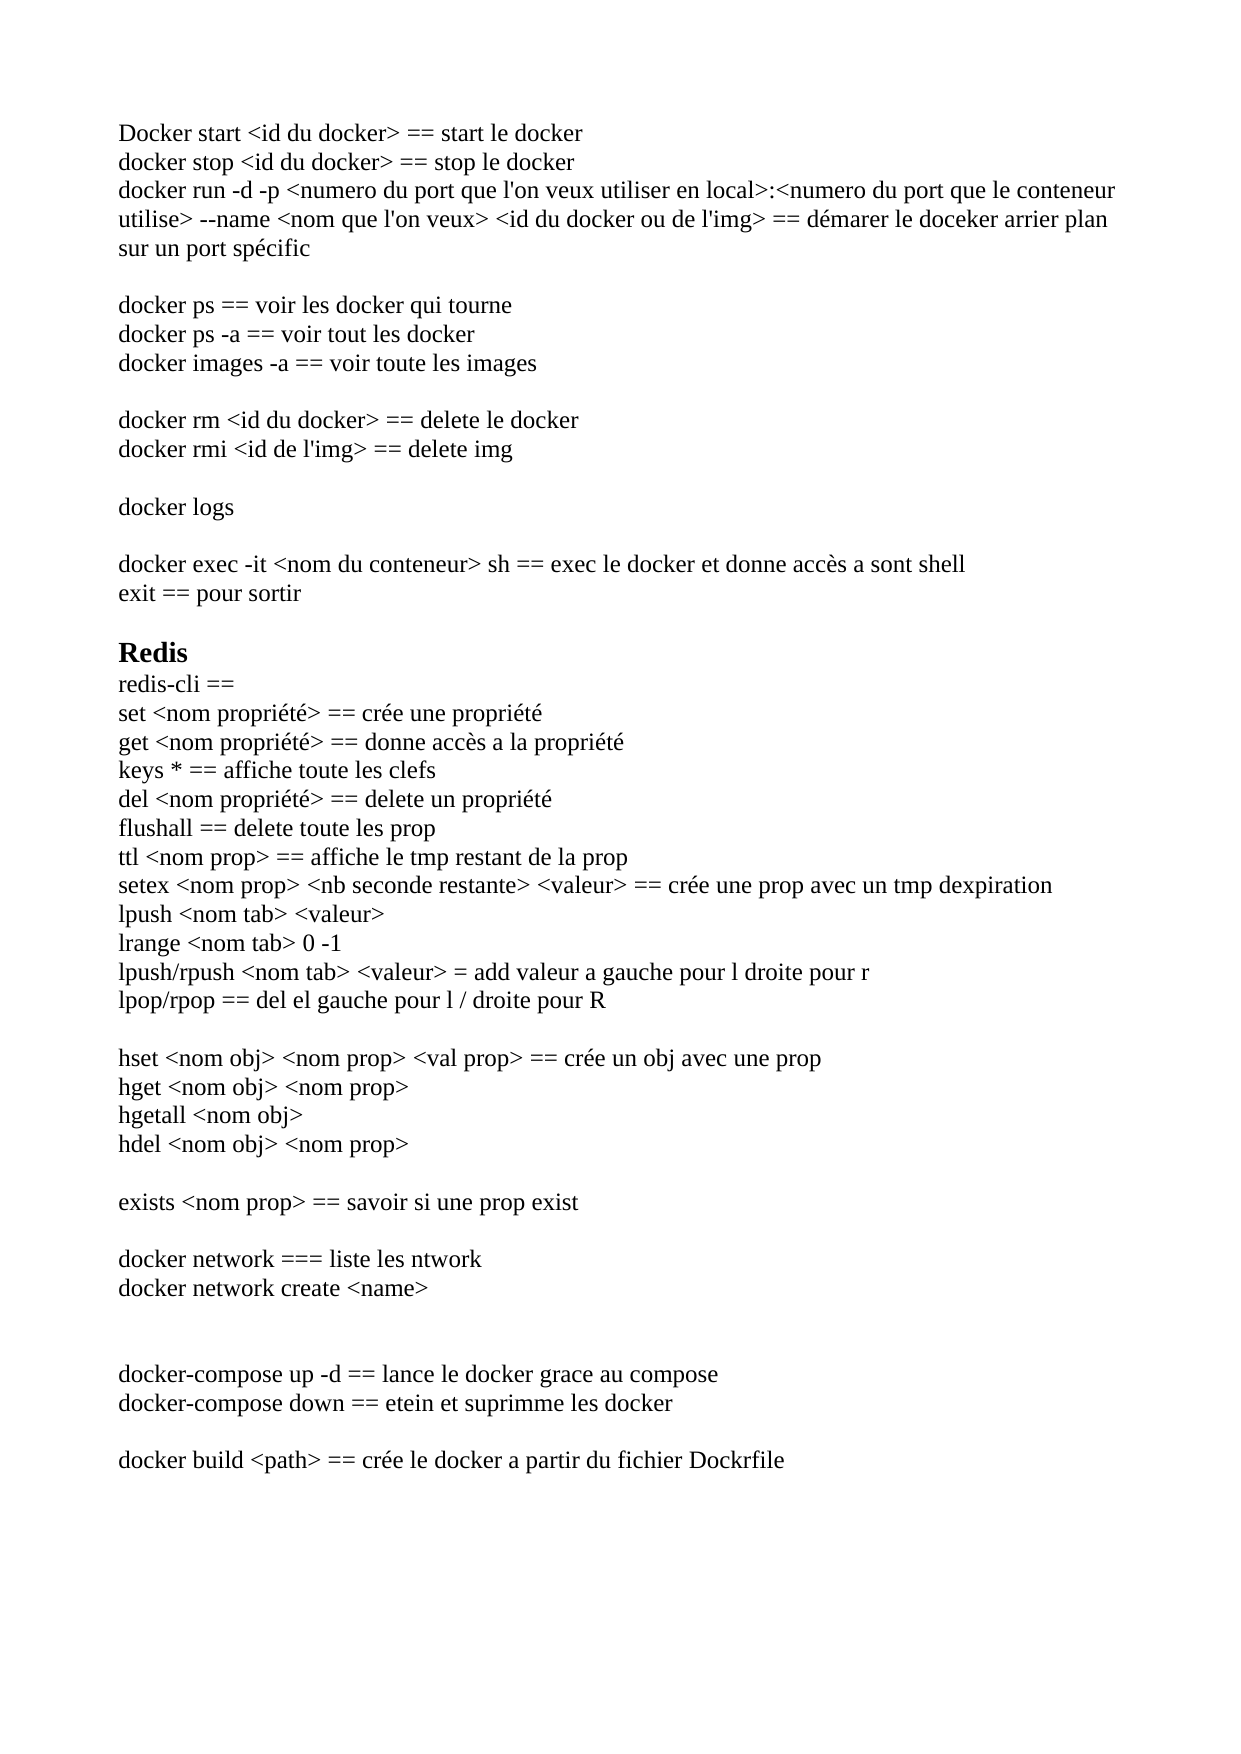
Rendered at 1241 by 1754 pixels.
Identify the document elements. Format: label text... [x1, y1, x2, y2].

text docker exec -it <nom du conteneur> sh == exec le docker et donne accès a sont shell [118, 549, 1122, 578]
text docker run -d -p <numero du port que l'on veux utiliser en local>:<numero du port que le conteneur utilise> --name <nom que l'on veux> <id du docker ou de l'img> == démarer le doceker arrier plan sur un port spécific [118, 176, 1122, 262]
text hgetall <nom obj> [118, 1100, 1122, 1129]
text docker logs [118, 492, 1122, 521]
text exit == pour sortir [118, 578, 1122, 607]
text docker build <path> == crée le docker a partir du fichier Dockrfile [118, 1445, 1122, 1474]
text set <nom propriété> == crée une propriété [118, 698, 1122, 727]
text setex <nom prop> <nb seconde restante> <valeur> == crée une prop avec un tmp dexpiration [118, 870, 1122, 899]
text lpush <nom tab> <valeur> [118, 899, 1122, 928]
text hdel <nom obj> <nom prop> [118, 1129, 1122, 1158]
text exists <nom prop> == savoir si une prop exist [118, 1187, 1122, 1215]
text redis-cli == [118, 669, 1122, 698]
text docker network create <name> [118, 1273, 1122, 1302]
text docker network === liste les ntwork [118, 1244, 1122, 1273]
text del <nom propriété> == delete un propriété [118, 784, 1122, 813]
text docker rmi <id de l'img> == delete img [118, 434, 1122, 463]
text Docker start <id du docker> == start le docker [118, 118, 1122, 147]
text docker-compose down == etein et suprimme les docker [118, 1388, 1122, 1417]
text lpop/rpop == del el gauche pour l / droite pour R [118, 985, 1122, 1014]
text hget <nom obj> <nom prop> [118, 1072, 1122, 1100]
text flushall == delete toute les prop [118, 813, 1122, 842]
text Redis [118, 636, 1122, 669]
text hset <nom obj> <nom prop> <val prop> == crée un obj avec une prop [118, 1043, 1122, 1072]
text docker ps -a == voir tout les docker [118, 319, 1122, 348]
text ttl <nom prop> == affiche le tmp restant de la prop [118, 842, 1122, 870]
text docker ps == voir les docker qui tourne [118, 291, 1122, 319]
text lrange <nom tab> 0 -1 [118, 928, 1122, 957]
text docker rm <id du docker> == delete le docker [118, 406, 1122, 434]
text docker stop <id du docker> == stop le docker [118, 147, 1122, 176]
text docker-compose up -d == lance le docker grace au compose [118, 1359, 1122, 1388]
text lpush/rpush <nom tab> <valeur> = add valeur a gauche pour l droite pour r [118, 957, 1122, 985]
text docker images -a == voir toute les images [118, 348, 1122, 377]
text get <nom propriété> == donne accès a la propriété [118, 727, 1122, 755]
text keys * == affiche toute les clefs [118, 755, 1122, 784]
